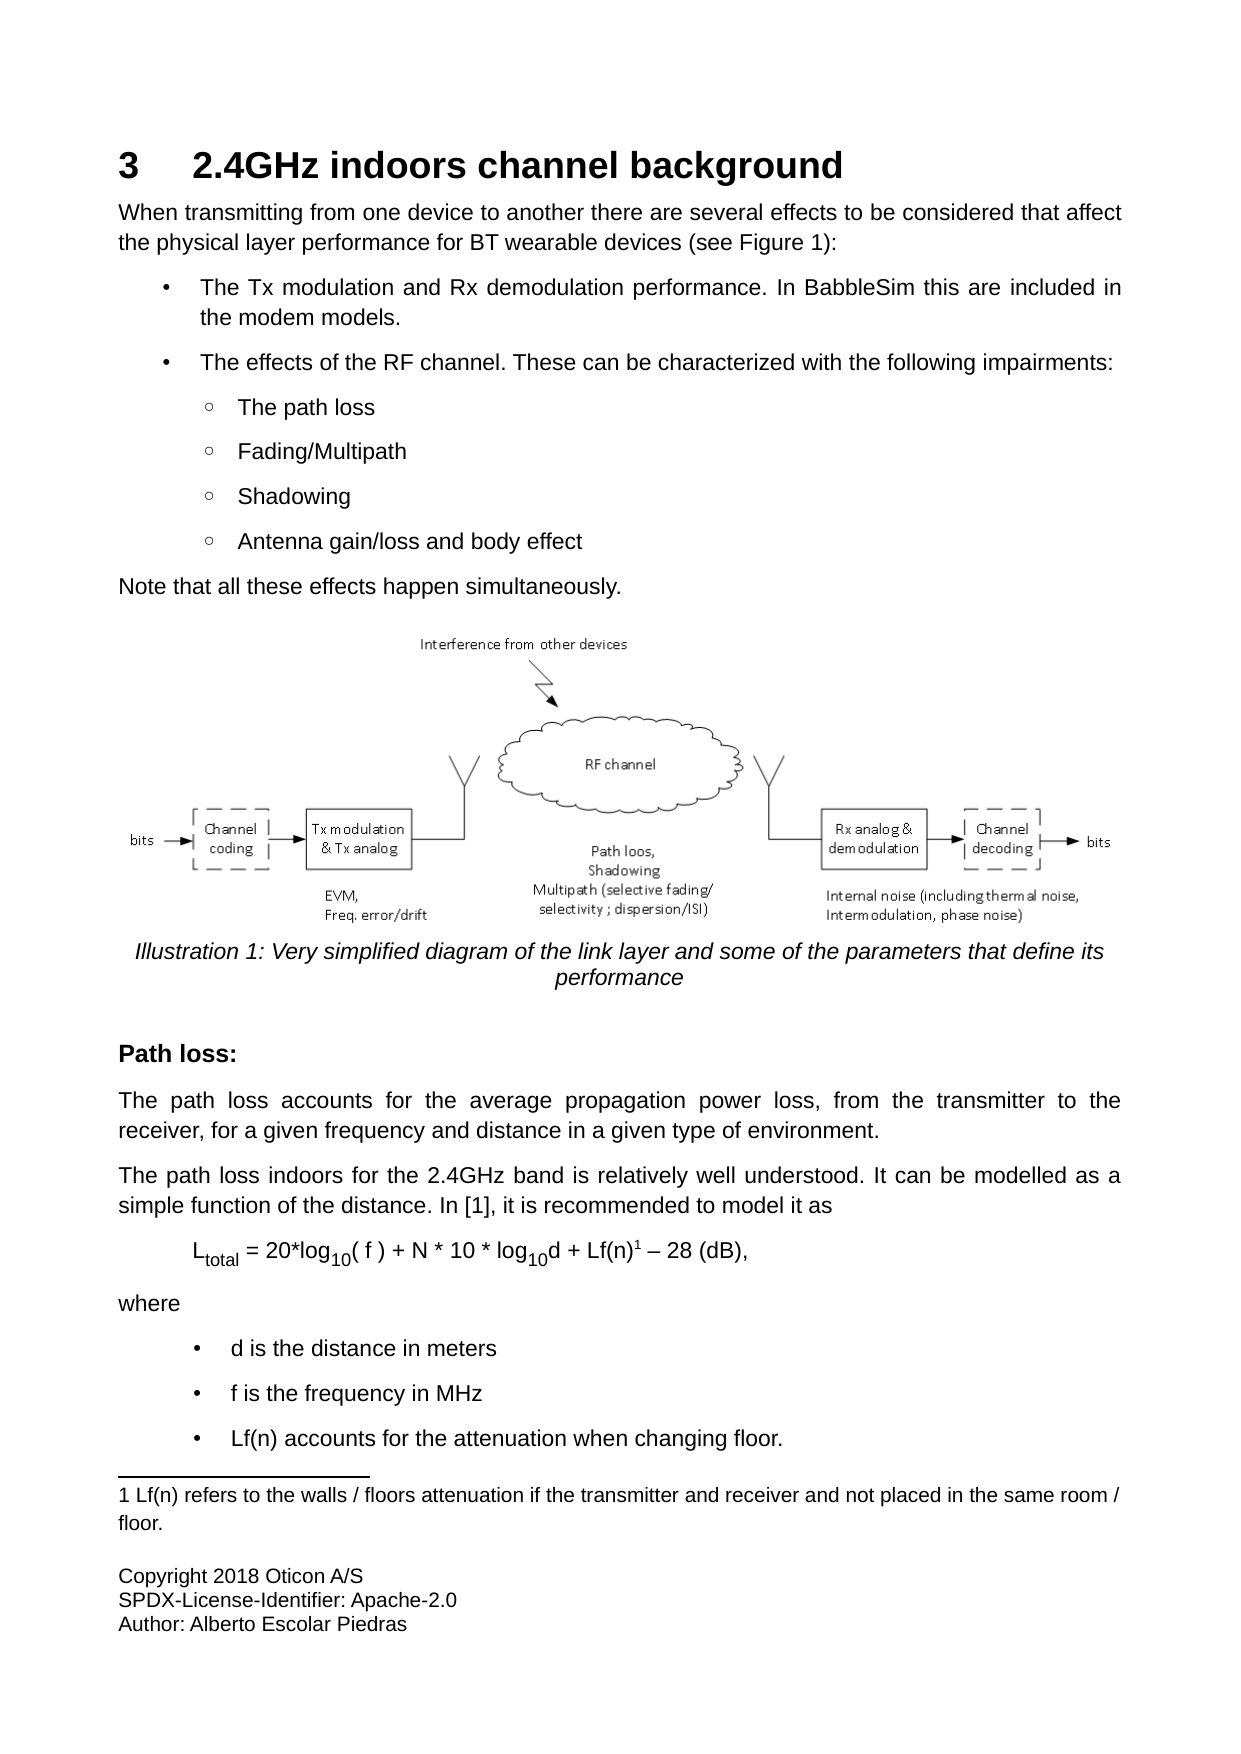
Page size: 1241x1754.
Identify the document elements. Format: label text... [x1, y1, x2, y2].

text When transmitting from one device to another there are several effects to be considered that affect the physical layer performance for BT wearable devices (see Figure 1): [118, 199, 1123, 255]
text Lf(n) refers to the walls / floors attenuation if the transmitter and receiver and not placed in the same room / floor. [118, 1483, 1123, 1534]
list Lf(n) accounts for the attenuation when changing floor. [193, 1425, 1123, 1451]
text The path loss accounts for the average propagation power loss, from the transmitter to the receiver, for a given frequency and distance in a given type of environment. [118, 1087, 1123, 1143]
list The path loss [200, 393, 1123, 420]
list The Tx modulation and Rx demodulation performance. In BabbleSim this are included in the modem models. [162, 274, 1123, 330]
text where [118, 1290, 1123, 1317]
subtitle 2.4GHz indoors channel background [118, 143, 1123, 186]
text Ltotal = 20*log10( f ) + N * 10 * log10d + Lf(n) – 28 (dB), [118, 1237, 1123, 1271]
list f is the frequency in MHz [193, 1380, 1123, 1406]
list Antenna gain/loss and body effect [200, 528, 1123, 554]
text Note that all these effects happen simultaneously. [118, 573, 1123, 599]
text The path loss indoors for the 2.4GHz band is relatively well understood. It can be modelled as a simple function of the distance. In [1], it is recommended to model it as [118, 1162, 1123, 1218]
list The effects of the RF channel. These can be characterized with the following impairments: [162, 349, 1123, 375]
text Illustration 1: Very simplified diagram of the link layer and some of the parameters that define its performance [118, 933, 1123, 990]
text Path loss: [118, 1039, 1123, 1068]
list d is the distance in meters [193, 1335, 1123, 1362]
picture [118, 630, 1123, 933]
list Shadowing [200, 483, 1123, 509]
list Fading/Multipath [200, 438, 1123, 465]
